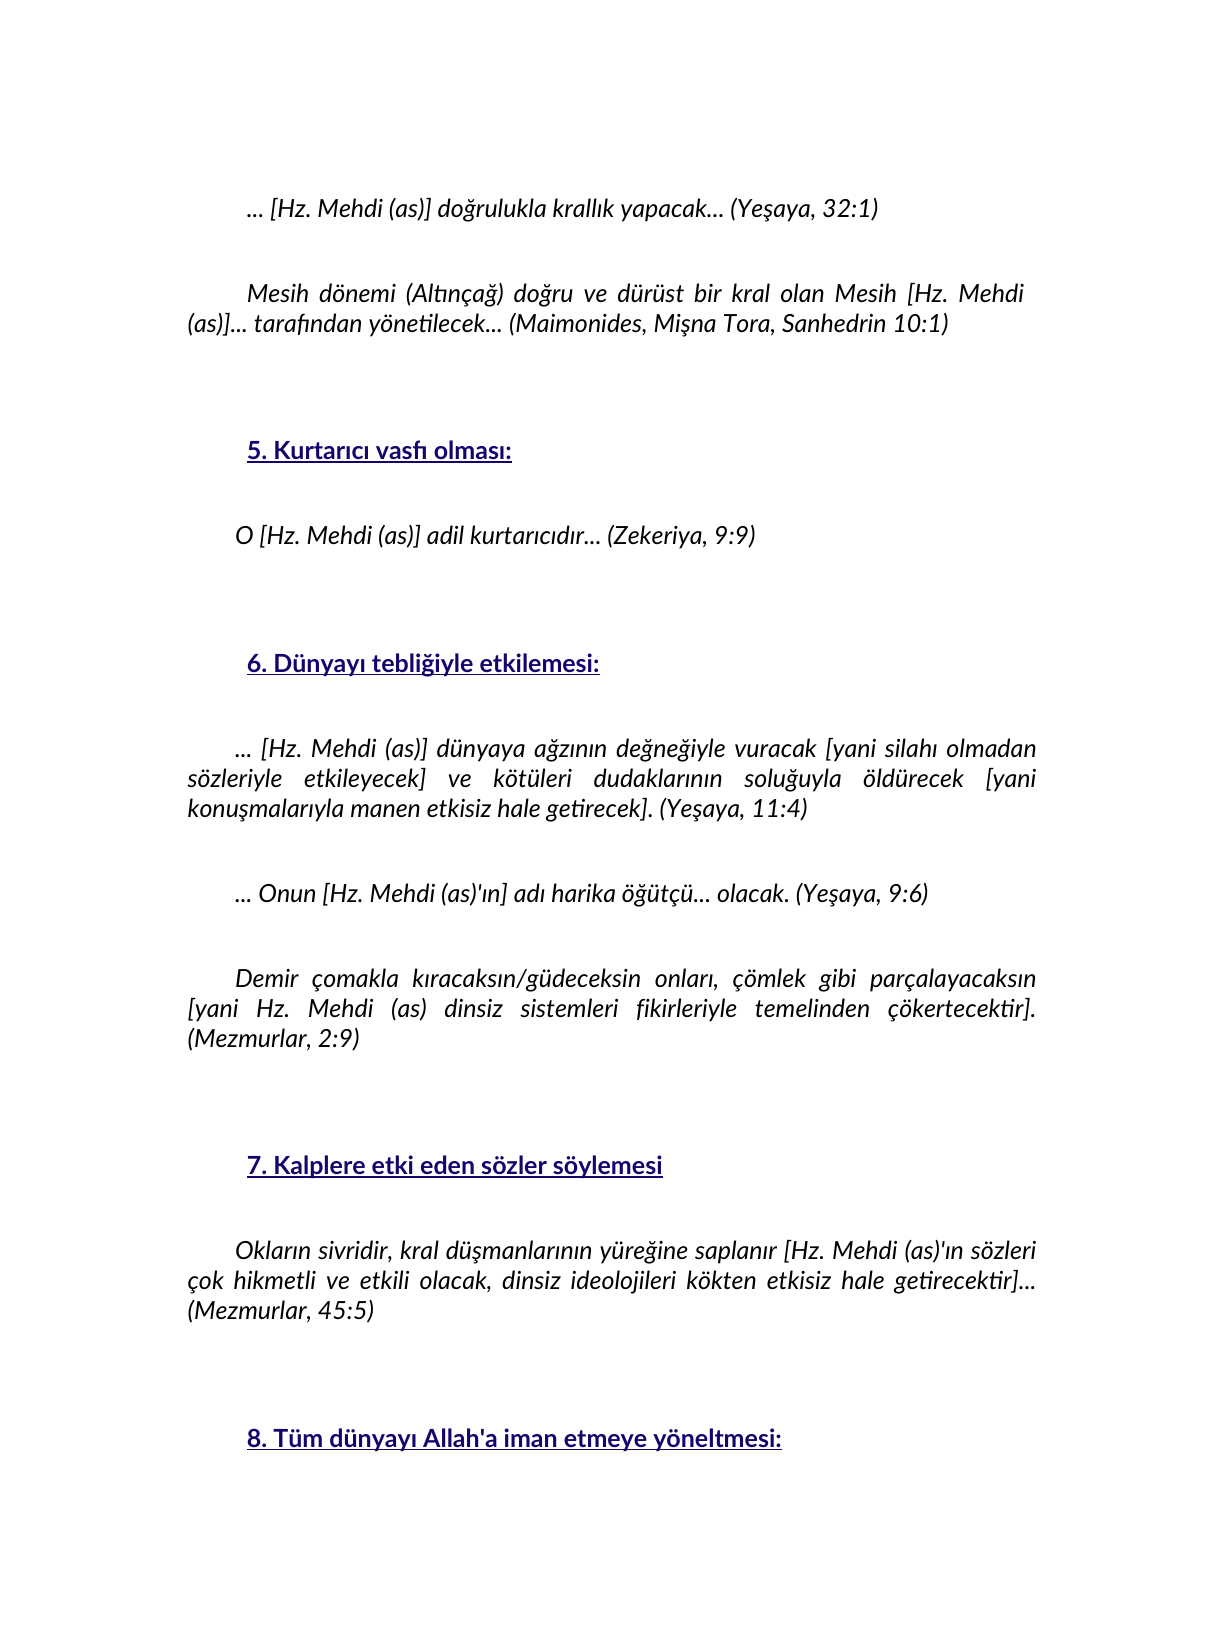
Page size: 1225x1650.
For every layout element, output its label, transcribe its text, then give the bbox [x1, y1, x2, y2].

text ... [Hz. Mehdi (as)] dünyaya ağzının değneğiyle vuracak [yani silahı olmadan sözleriyle etkileyecek] ve kötüleri dudaklarının soluğuyla öldürecek [yani konuşmalarıyla manen etkisiz hale getirecek]. (Yeşaya, 11:4) [187, 732, 1037, 822]
text ... [Hz. Mehdi (as)] doğrulukla krallık yapacak... (Yeşaya, 32:1) [187, 192, 1026, 222]
text 8. Tüm dünyayı Allah'a iman etmeye yöneltmesi: [187, 1422, 1037, 1452]
text 6. Dünyayı tebliğiyle etkilemesi: [187, 647, 1037, 677]
text O [Hz. Mehdi (as)] adil kurtarıcıdır... (Zekeriya, 9:9) [187, 520, 1037, 550]
text Mesih dönemi (Altınçağ) doğru ve dürüst bir kral olan Mesih [Hz. Mehdi (as)]... tarafından yönetilecek... (Maimonides, Mişna Tora, Sanhedrin 10:1) [187, 277, 1026, 337]
text 7. Kalplere etki eden sözler söylemesi [187, 1150, 1037, 1180]
text Demir çomakla kıracaksın/güdeceksin onları, çömlek gibi parçalayacaksın [yani Hz. Mehdi (as) dinsiz sistemleri fikirleriyle temelinden çökertecektir]. (Mezmurlar, 2:9) [187, 962, 1037, 1052]
text Okların sivridir, kral düşmanlarının yüreğine saplanır [Hz. Mehdi (as)'ın sözleri çok hikmetli ve etkili olacak, dinsiz ideolojileri kökten etkisiz hale getirecektir]... (Mezmurlar, 45:5) [187, 1235, 1037, 1325]
text 5. Kurtarıcı vasfı olması: [187, 435, 1037, 465]
text ... Onun [Hz. Mehdi (as)'ın] adı harika öğütçü... olacak. (Yeşaya, 9:6) [187, 877, 1037, 907]
